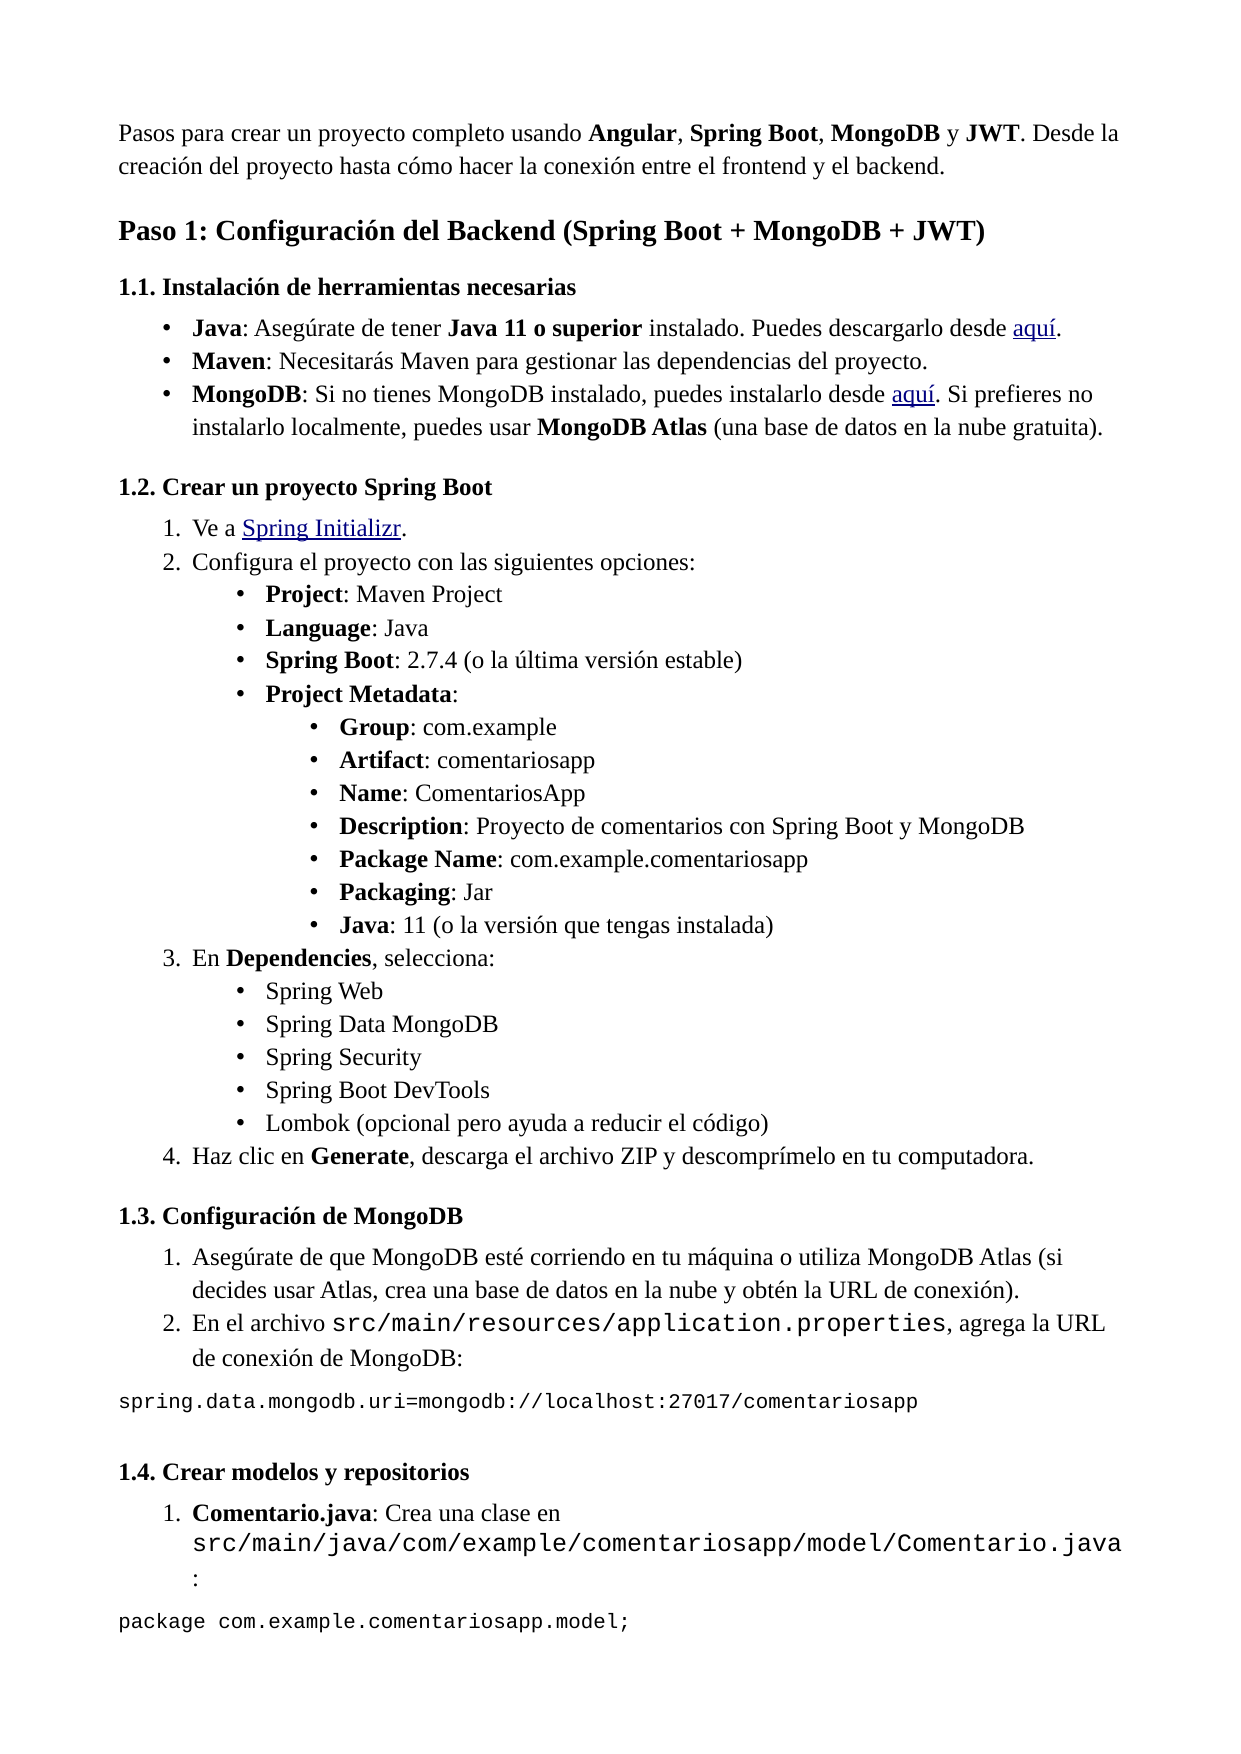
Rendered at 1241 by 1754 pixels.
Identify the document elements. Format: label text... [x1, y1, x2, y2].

subtitle 1.4. Crear modelos y repositorios [118, 1457, 1122, 1485]
list Spring Security [236, 1042, 1122, 1071]
list Artifact: comentariosapp [309, 745, 1122, 773]
list Comentario.java: Crea una clase en src/main/java/com/example/comentariosapp/model/Comentario.java: [162, 1498, 1122, 1592]
list Packaging: Jar [309, 877, 1122, 906]
list Spring Boot: 2.7.4 (o la última versión estable) [236, 646, 1122, 674]
list Ve a Spring Initializr. [162, 513, 1122, 542]
list Spring Web [236, 976, 1122, 1004]
list Spring Boot DevTools [236, 1075, 1122, 1104]
list Project Metadata: [236, 679, 1122, 707]
subtitle 1.3. Configuración de MongoDB [118, 1201, 1122, 1230]
subtitle Paso 1: Configuración del Backend (Spring Boot + MongoDB + JWT) [118, 213, 1122, 247]
list Haz clic en Generate, descarga el archivo ZIP y descomprímelo en tu computadora. [162, 1141, 1122, 1170]
list Asegúrate de que MongoDB esté corriendo en tu máquina o utiliza MongoDB Atlas (si decides usar Atlas, crea una base de datos en la nube y obtén la URL de conexión). [162, 1242, 1122, 1304]
text package com.example.comentariosapp.model; [118, 1611, 1122, 1635]
list Description: Proyecto de comentarios con Spring Boot y MongoDB [309, 811, 1122, 839]
list Spring Data MongoDB [236, 1009, 1122, 1038]
list Java: Asegúrate de tener Java 11 o superior instalado. Puedes descargarlo desde aquí. [162, 313, 1122, 342]
text Pasos para crear un proyecto completo usando Angular, Spring Boot, MongoDB y JWT. Desde la creación del proyecto hasta cómo hacer la conexión entre el frontend y el backend. [118, 118, 1122, 180]
list En Dependencies, selecciona: [162, 943, 1122, 972]
list Group: com.example [309, 712, 1122, 740]
subtitle 1.2. Crear un proyecto Spring Boot [118, 472, 1122, 501]
list En el archivo src/main/resources/application.properties, agrega la URL de conexión de MongoDB: [162, 1308, 1122, 1372]
subtitle 1.1. Instalación de herramientas necesarias [118, 272, 1122, 301]
list Configura el proyecto con las siguientes opciones: [162, 547, 1122, 575]
list Name: ComentariosApp [309, 778, 1122, 806]
list Package Name: com.example.comentariosapp [309, 844, 1122, 872]
list Maven: Necesitarás Maven para gestionar las dependencias del proyecto. [162, 346, 1122, 375]
list Java: 11 (o la versión que tengas instalada) [309, 910, 1122, 938]
list MongoDB: Si no tienes MongoDB instalado, puedes instalarlo desde aquí. Si prefieres no instalarlo localmente, puedes usar MongoDB Atlas (una base de datos en la nube gratuita). [162, 379, 1122, 441]
list Lombok (opcional pero ayuda a reducir el código) [236, 1108, 1122, 1137]
list Language: Java [236, 613, 1122, 641]
text spring.data.mongodb.uri=mongodb://localhost:27017/comentariosapp [118, 1391, 1122, 1415]
list Project: Maven Project [236, 579, 1122, 608]
